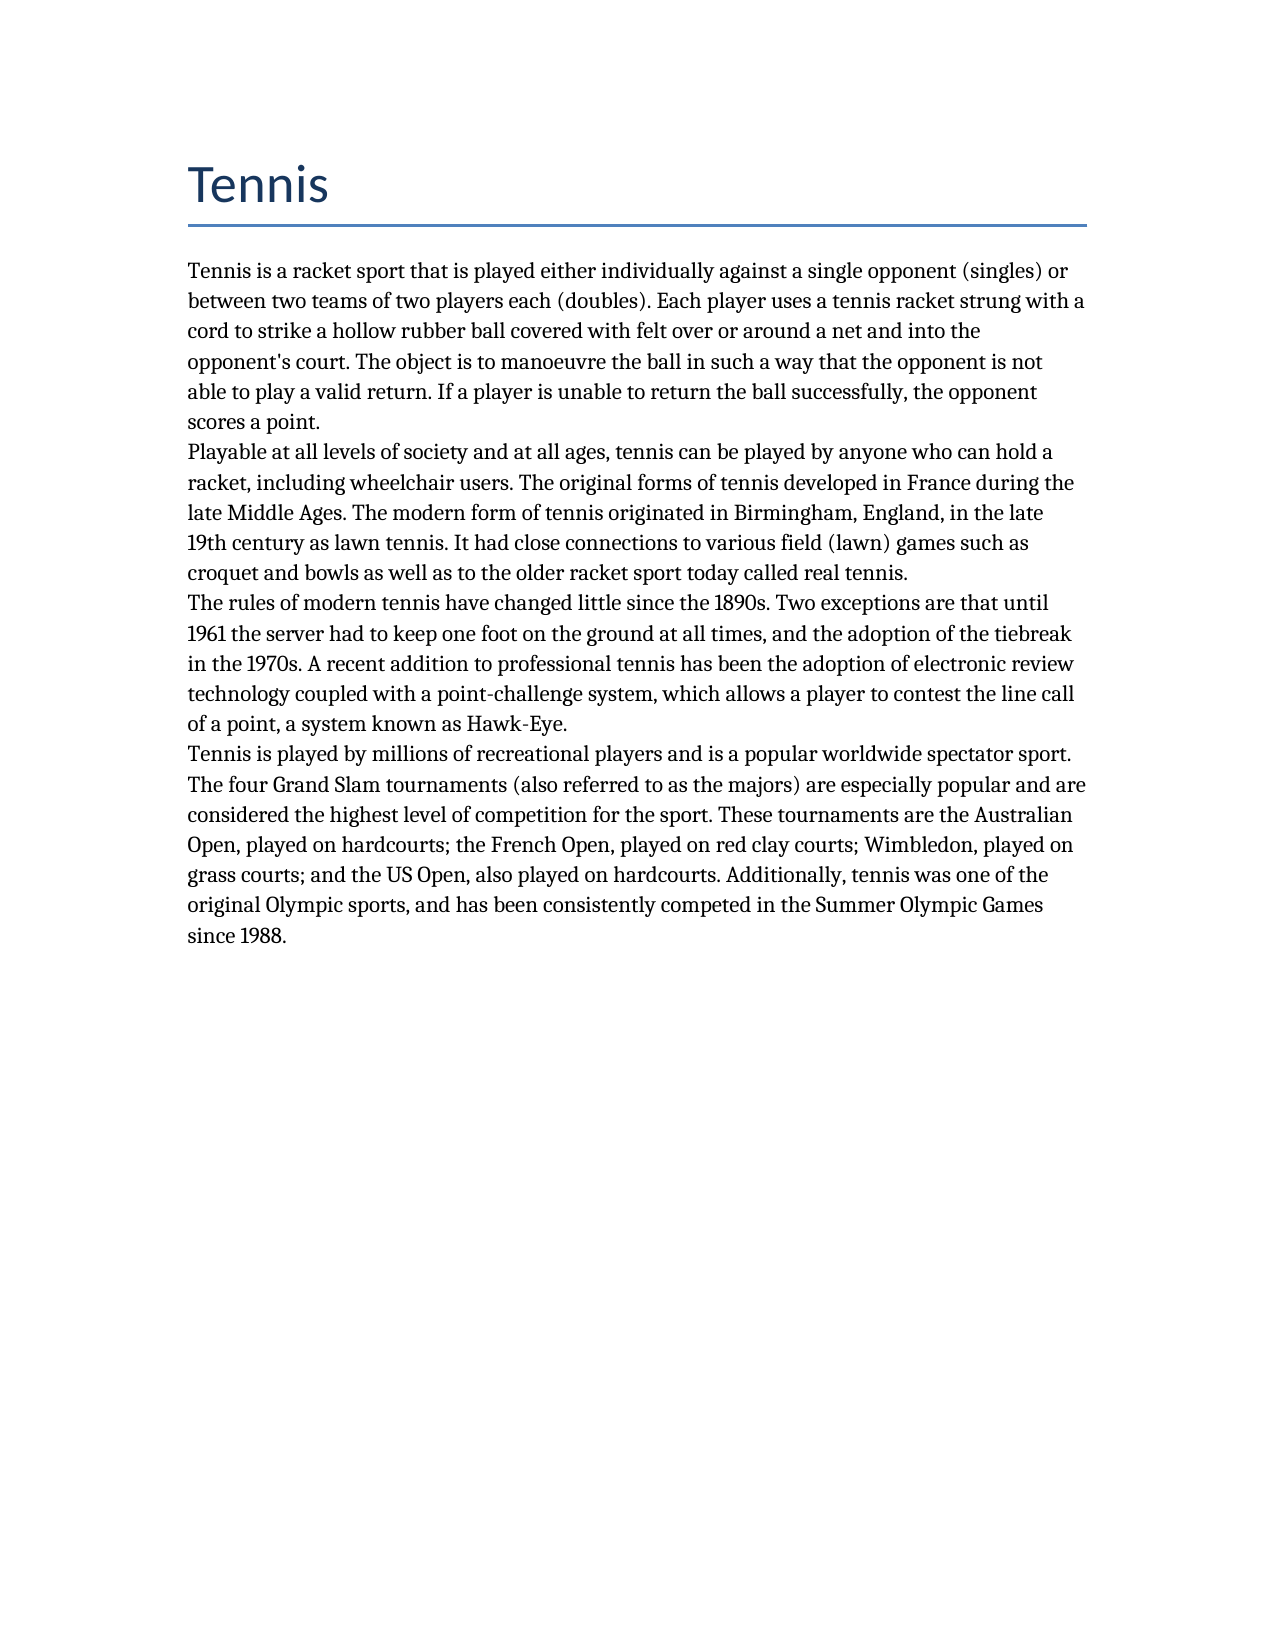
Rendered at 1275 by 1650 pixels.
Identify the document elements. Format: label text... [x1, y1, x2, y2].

title Tennis [187, 150, 1087, 227]
text Tennis is a racket sport that is played either individually against a single opponent (singles) or between two teams of two players each (doubles). Each player uses a tennis racket strung with a cord to strike a hollow rubber ball covered with felt over or around a net and into the opponent's court. The object is to manoeuvre the ball in such a way that the opponent is not able to play a valid return. If a player is unable to return the ball successfully, the opponent scores a point. Playable at all levels of society and at all ages, tennis can be played by anyone who can hold a racket, including wheelchair users. The original forms of tennis developed in France during the late Middle Ages. The modern form of tennis originated in Birmingham, England, in the late 19th century as lawn tennis. It had close connections to various field (lawn) games such as croquet and bowls as well as to the older racket sport today called real tennis. The rules of modern tennis have changed little since the 1890s. Two exceptions are that until 1961 the server had to keep one foot on the ground at all times, and the adoption of the tiebreak in the 1970s. A recent addition to professional tennis has been the adoption of electronic review technology coupled with a point-challenge system, which allows a player to contest the line call of a point, a system known as Hawk-Eye. Tennis is played by millions of recreational players and is a popular worldwide spectator sport. The four Grand Slam tournaments (also referred to as the majors) are especially popular and are considered the highest level of competition for the sport. These tournaments are the Australian Open, played on hardcourts; the French Open, played on red clay courts; Wimbledon, played on grass courts; and the US Open, also played on hardcourts. Additionally, tennis was one of the original Olympic sports, and has been consistently competed in the Summer Olympic Games since 1988. [187, 258, 1087, 949]
